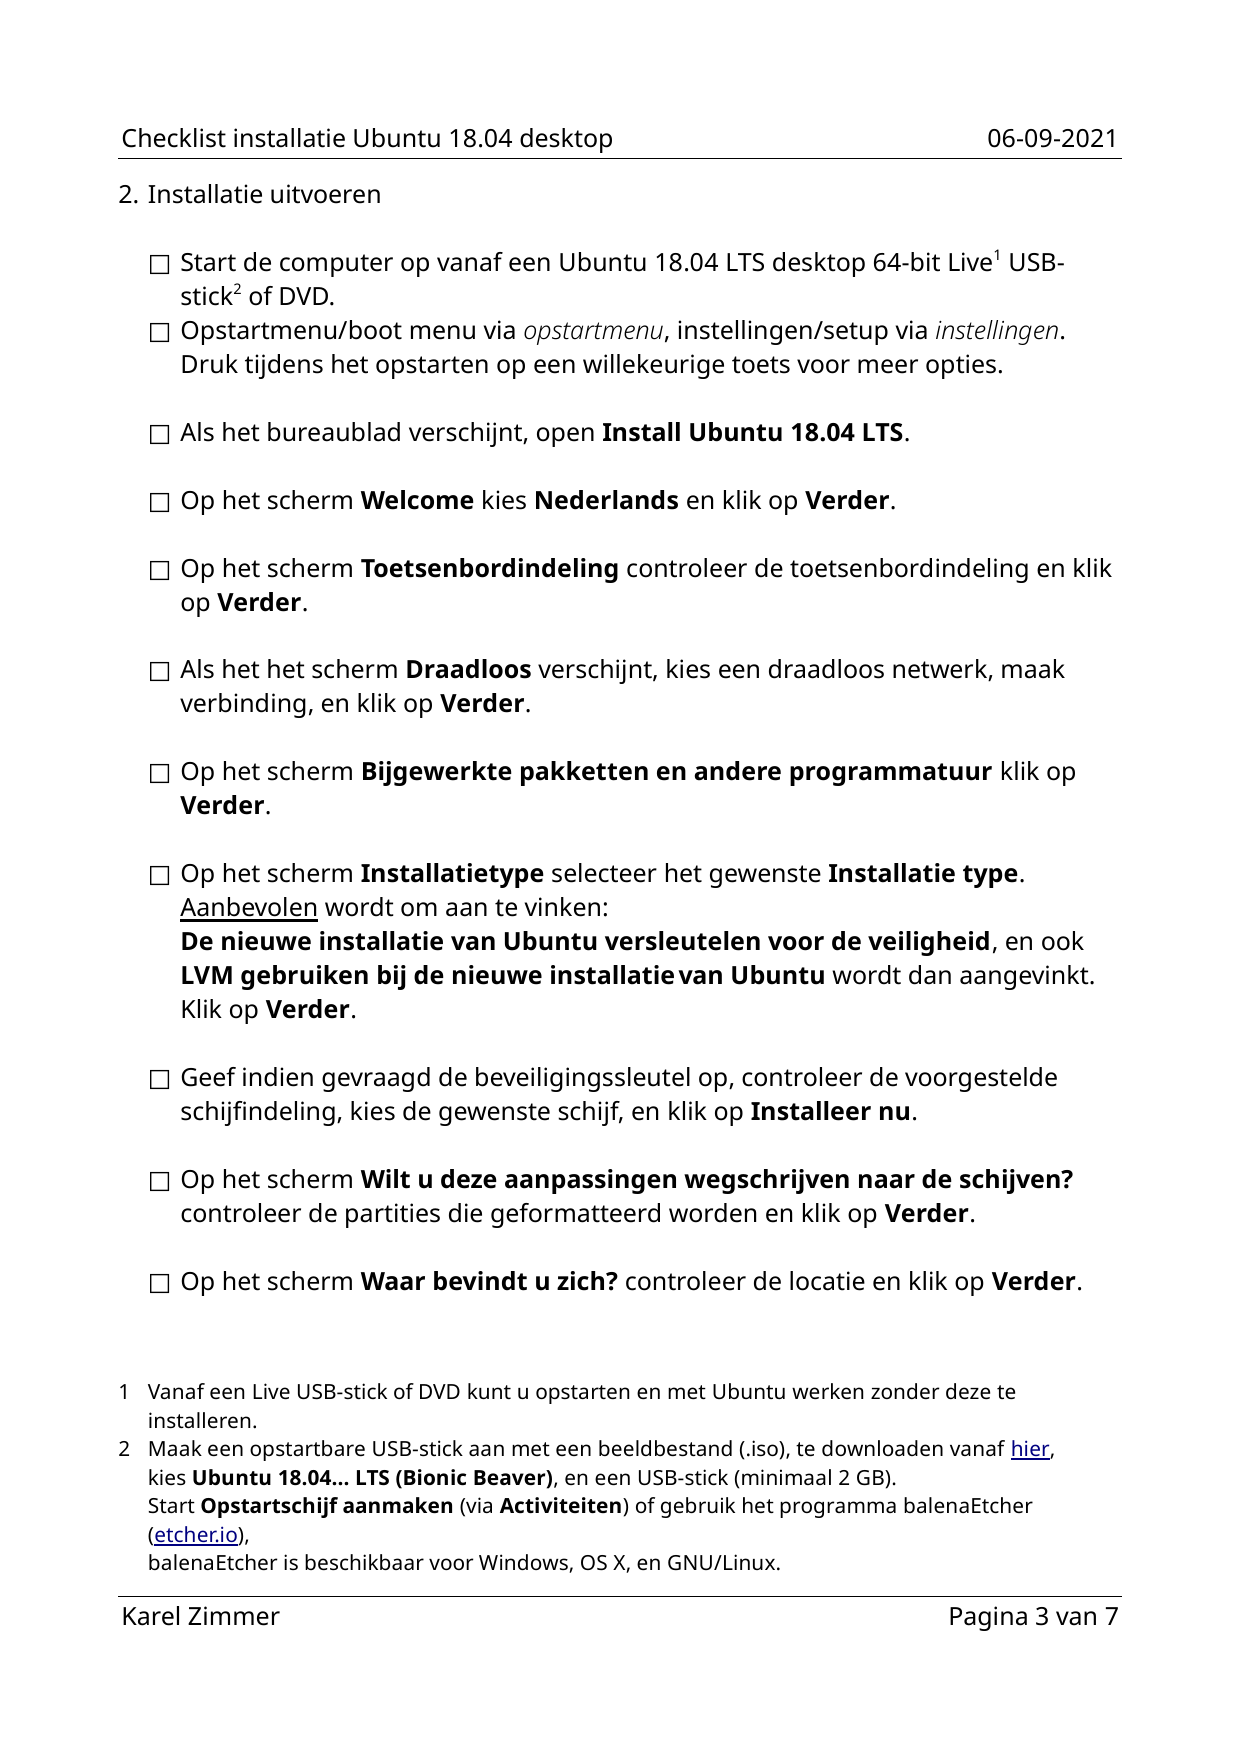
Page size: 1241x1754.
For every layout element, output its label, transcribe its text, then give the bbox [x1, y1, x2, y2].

list Maak een opstartbare USB-stick aan met een beeldbestand (.iso), te downloaden vanaf hier, kies Ubuntu 18.04... LTS (Bionic Beaver), en een USB-stick (minimaal 2 GB). Start Opstartschijf aanmaken (via Activiteiten) of gebruik het programma balenaEtcher (etcher.io), balenaEtcher is beschikbaar voor Windows, OS X, en GNU/Linux. [118, 1434, 1122, 1577]
list Op het scherm Welcome kies Nederlands en klik op Verder. [148, 483, 1122, 551]
list Op het scherm Wilt u deze aanpassingen wegschrijven naar de schijven? controleer de partities die geformatteerd worden en klik op Verder. [148, 1162, 1122, 1230]
list Op het scherm Waar bevindt u zich? controleer de locatie en klik op Verder. [148, 1264, 1122, 1298]
list Installatie uitvoeren [118, 177, 1122, 211]
list Geef indien gevraagd de beveiligingssleutel op, controleer de voorgestelde schijfindeling, kies de gewenste schijf, en klik op Installeer nu. [148, 1060, 1122, 1162]
list Opstartmenu/boot menu via opstartmenu, instellingen/setup via instellingen. Druk tijdens het opstarten op een willekeurige toets voor meer opties. [148, 313, 1122, 381]
list Op het scherm Toetsenbordindeling controleer de toetsenbordindeling en klik op Verder. [148, 551, 1122, 618]
list Als het bureaublad verschijnt, open Install Ubuntu 18.04 LTS. [148, 415, 1122, 449]
list Op het scherm Bijgewerkte pakketten en andere programmatuur klik op Verder. [148, 754, 1122, 822]
list Als het het scherm Draadloos verschijnt, kies een draadloos netwerk, maak verbinding, en klik op Verder. [148, 652, 1122, 754]
list Start de computer op vanaf een Ubuntu 18.04 LTS desktop 64-bit Live USB-stick of DVD. [148, 245, 1122, 313]
list Op het scherm Installatietype selecteer het gewenste Installatie type. Aanbevolen wordt om aan te vinken: De nieuwe installatie van Ubuntu versleutelen voor de veiligheid, en ook LVM gebruiken bij de nieuwe installatie van Ubuntu wordt dan aangevinkt. Klik op Verder. [148, 856, 1122, 1060]
list Vanaf een Live USB-stick of DVD kunt u opstarten en met Ubuntu werken zonder deze te installeren. [118, 1377, 1122, 1434]
